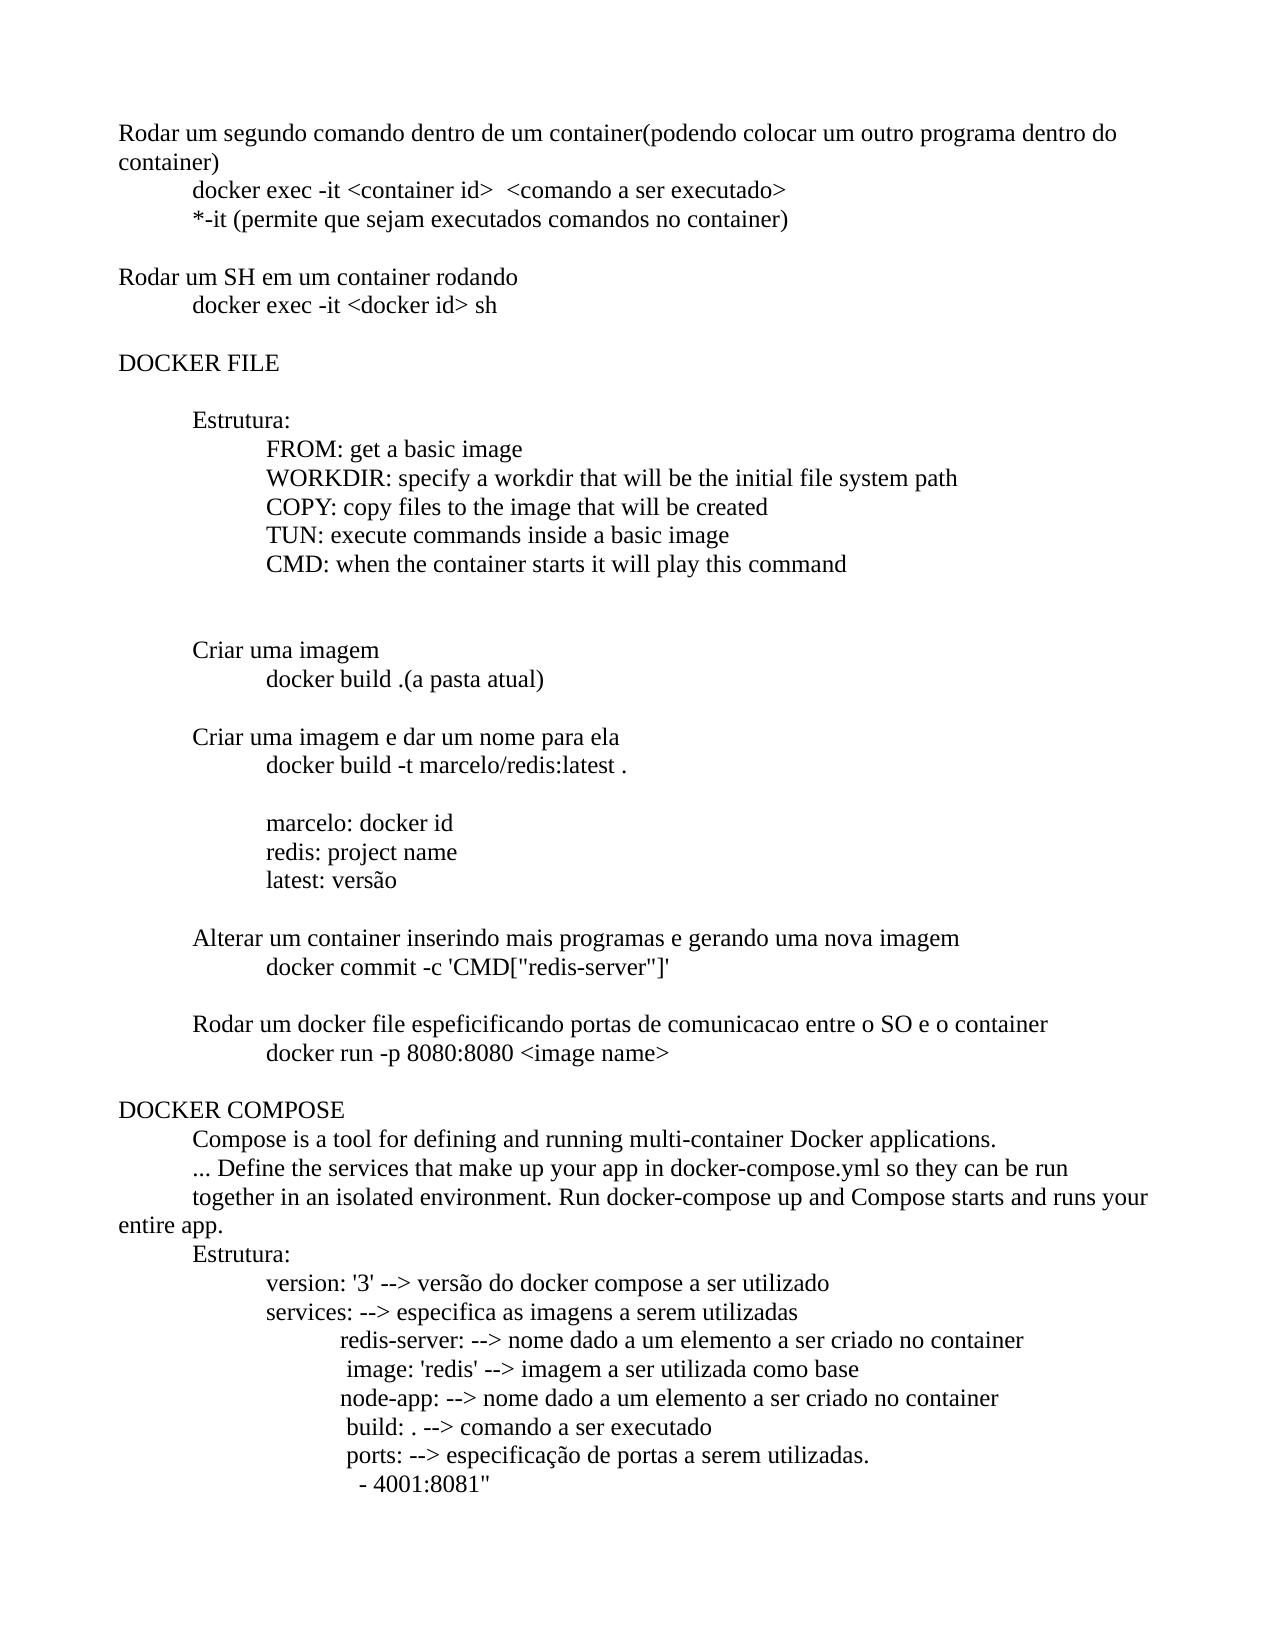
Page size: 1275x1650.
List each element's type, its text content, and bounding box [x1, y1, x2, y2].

text WORKDIR: specify a workdir that will be the initial file system path [118, 463, 1157, 492]
text docker commit -c 'CMD["redis-server"]' [118, 952, 1157, 981]
text marcelo: docker id [118, 808, 1157, 837]
text DOCKER FILE [118, 348, 1157, 377]
text docker build -t marcelo/redis:latest . [118, 751, 1157, 779]
text version: '3' --> versão do docker compose a ser utilizado [118, 1268, 1157, 1297]
text FROM: get a basic image [118, 434, 1157, 463]
text Compose is a tool for defining and running multi-container Docker applications. [118, 1124, 1157, 1153]
text CMD: when the container starts it will play this command [118, 549, 1157, 578]
text node-app: --> nome dado a um elemento a ser criado no container [118, 1383, 1157, 1412]
text redis: project name [118, 837, 1157, 866]
text *-it (permite que sejam executados comandos no container) [118, 204, 1157, 233]
text DOCKER COMPOSE [118, 1096, 1157, 1124]
text Criar uma imagem [118, 636, 1157, 664]
text Rodar um segundo comando dentro de um container(podendo colocar um outro programa dentro do container) [118, 118, 1157, 176]
text ... Define the services that make up your app in docker-compose.yml so they can be run [118, 1153, 1157, 1182]
text Alterar um container inserindo mais programas e gerando uma nova imagem [118, 923, 1157, 952]
text services: --> especifica as imagens a serem utilizadas [118, 1297, 1157, 1326]
text TUN: execute commands inside a basic image [118, 521, 1157, 549]
text image: 'redis' --> imagem a ser utilizada como base [118, 1354, 1157, 1383]
text COPY: copy files to the image that will be created [118, 492, 1157, 521]
text together in an isolated environment. Run docker-compose up and Compose starts and runs your entire app. [118, 1182, 1157, 1239]
text - 4001:8081" [118, 1469, 1157, 1498]
text redis-server: --> nome dado a um elemento a ser criado no container [118, 1326, 1157, 1354]
text Estrutura: [118, 406, 1157, 434]
text Criar uma imagem e dar um nome para ela [118, 722, 1157, 751]
text Rodar um docker file espeficificando portas de comunicacao entre o SO e o container [118, 1009, 1157, 1038]
text Rodar um SH em um container rodando [118, 262, 1157, 291]
text ports: --> especificação de portas a serem utilizadas. [118, 1441, 1157, 1469]
text build: . --> comando a ser executado [118, 1412, 1157, 1441]
text Estrutura: [118, 1239, 1157, 1268]
text docker build .(a pasta atual) [118, 664, 1157, 693]
text docker run -p 8080:8080 <image name> [118, 1038, 1157, 1067]
text docker exec -it <docker id> sh [118, 291, 1157, 319]
text latest: versão [118, 866, 1157, 894]
text docker exec -it <container id> <comando a ser executado> [118, 176, 1157, 204]
